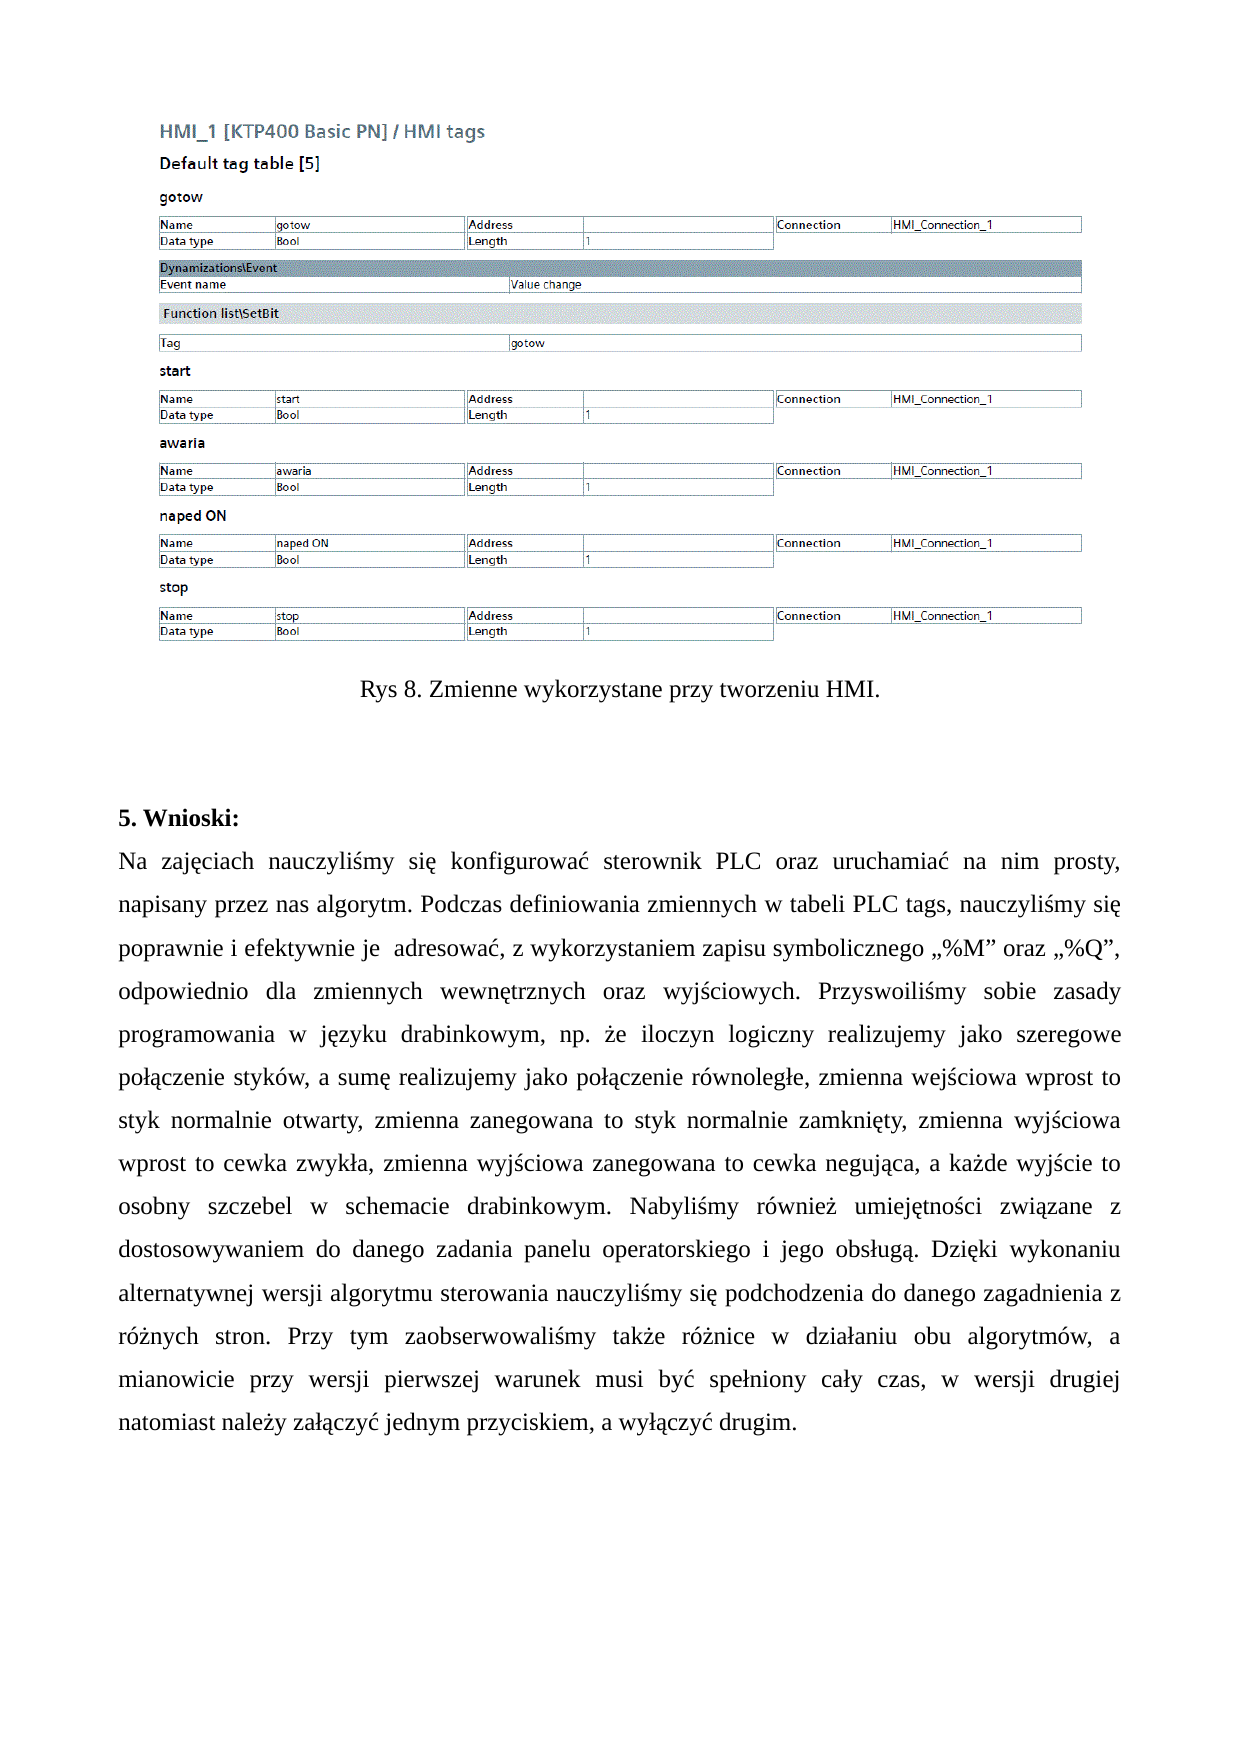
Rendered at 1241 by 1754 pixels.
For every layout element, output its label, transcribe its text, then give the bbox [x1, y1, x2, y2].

text 5. Wnioski: [118, 803, 1122, 832]
text Na zajęciach nauczyliśmy się konfigurować sterownik PLC oraz uruchamiać na nim prosty, napisany przez nas algorytm. Podczas definiowania zmiennych w tabeli PLC tags, nauczyliśmy się poprawnie i efektywnie je adresować, z wykorzystaniem zapisu symbolicznego „%M” oraz „%Q”, odpowiednio dla zmiennych wewnętrznych oraz wyjściowych. Przyswoiliśmy sobie zasady programowania w języku drabinkowym, np. że iloczyn logiczny realizujemy jako szeregowe połączenie styków, a sumę realizujemy jako połączenie równoległe, zmienna wejściowa wprost to styk normalnie otwarty, zmienna zanegowana to styk normalnie zamknięty, zmienna wyjściowa wprost to cewka zwykła, zmienna wyjściowa zanegowana to cewka negująca, a każde wyjście to osobny szczebel w schemacie drabinkowym. Nabyliśmy również umiejętności związane z dostosowywaniem do danego zadania panelu operatorskiego i jego obsługą. Dzięki wykonaniu alternatywnej wersji algorytmu sterowania nauczyliśmy się podchodzenia do danego zagadnienia z różnych stron. Przy tym zaobserwowaliśmy także różnice w działaniu obu algorytmów, a mianowicie przy wersji pierwszej warunek musi być spełniony cały czas, w wersji drugiej natomiast należy załączyć jednym przyciskiem, a wyłączyć drugim. [118, 846, 1122, 1436]
text Rys 8. Zmienne wykorzystane przy tworzeniu HMI. [118, 118, 1122, 703]
